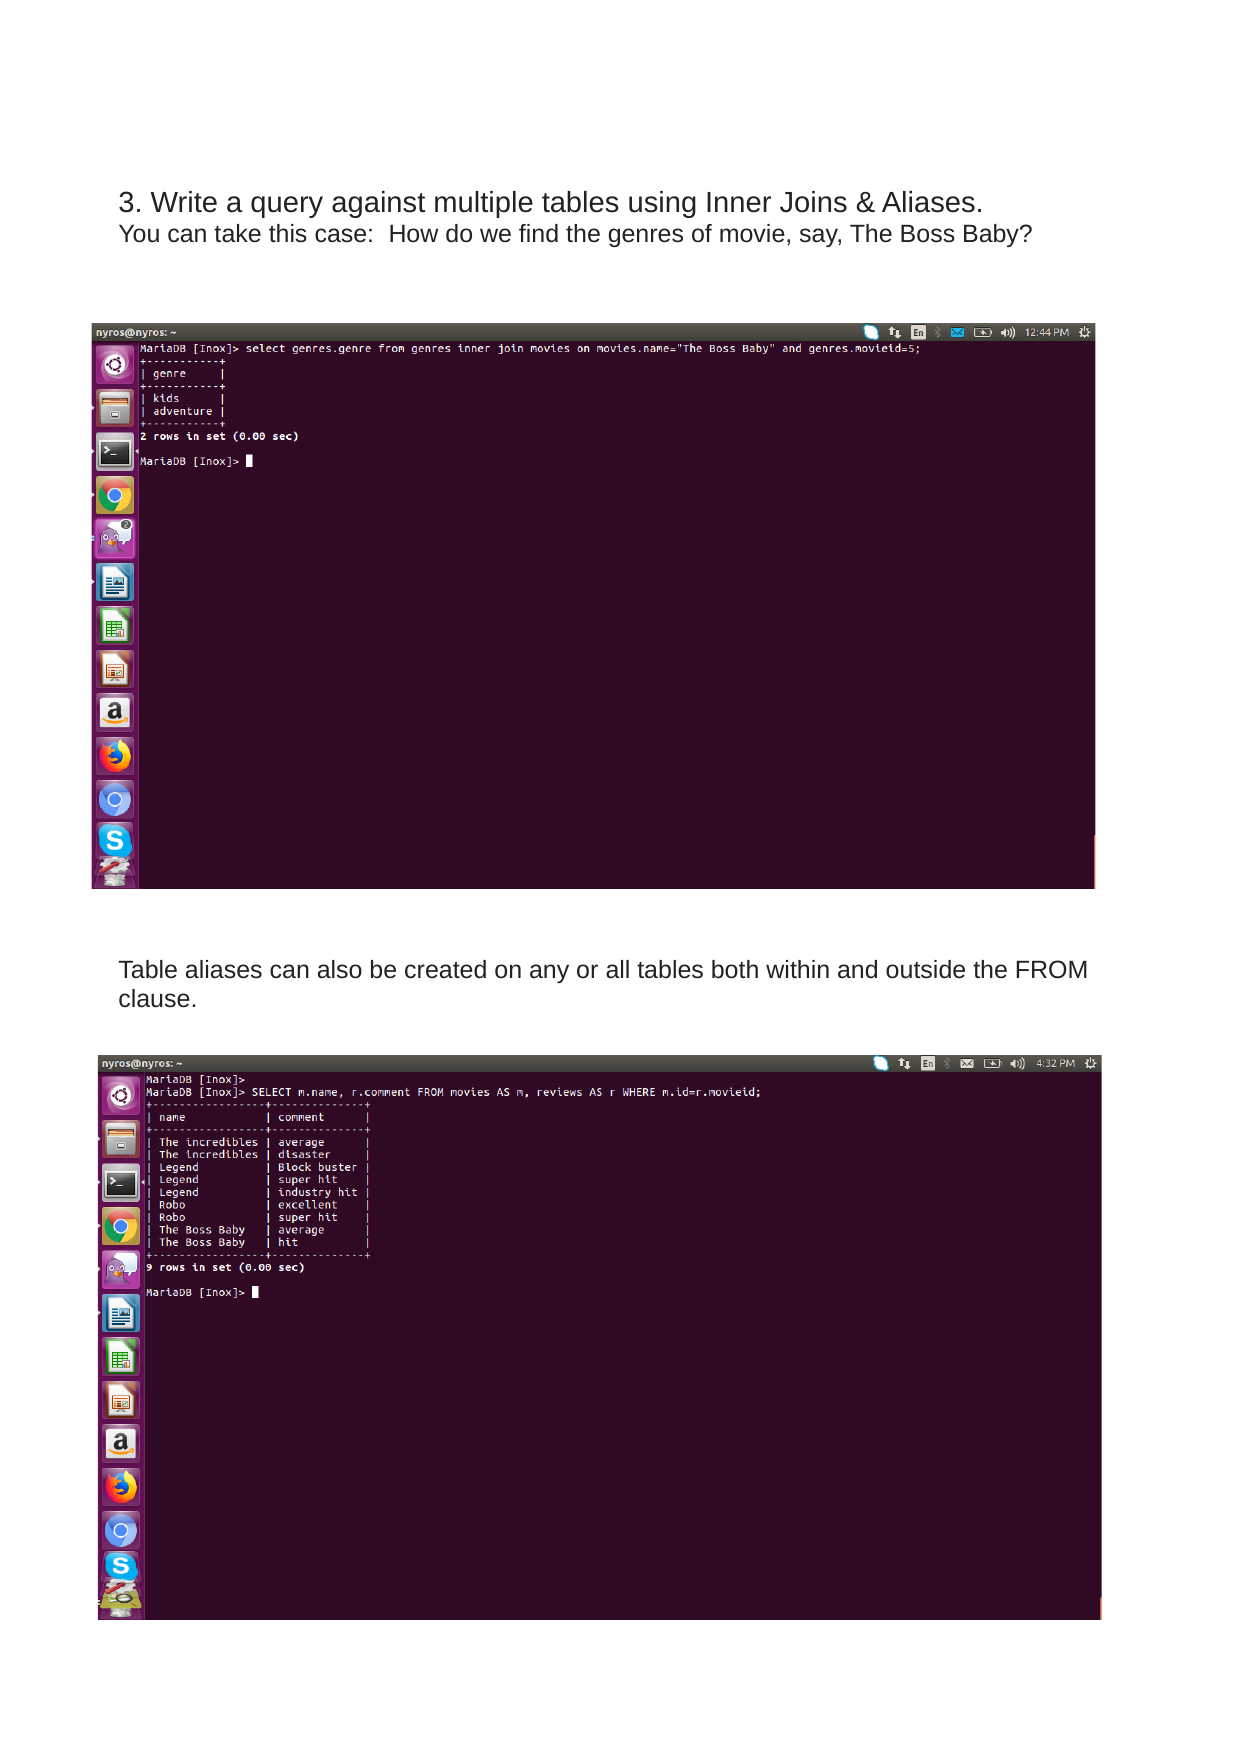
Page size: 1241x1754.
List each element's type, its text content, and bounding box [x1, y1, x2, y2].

picture [91, 323, 1096, 889]
text Table aliases can also be created on any or all tables both within and outside the FROM clause. [118, 955, 1122, 1013]
text 3. Write a query against multiple tables using Inner Joins & Aliases. [118, 185, 1122, 219]
picture [97, 1055, 1102, 1620]
text You can take this case: How do we ﬁnd the genres of movie, say, The Boss Baby? [118, 219, 1122, 247]
